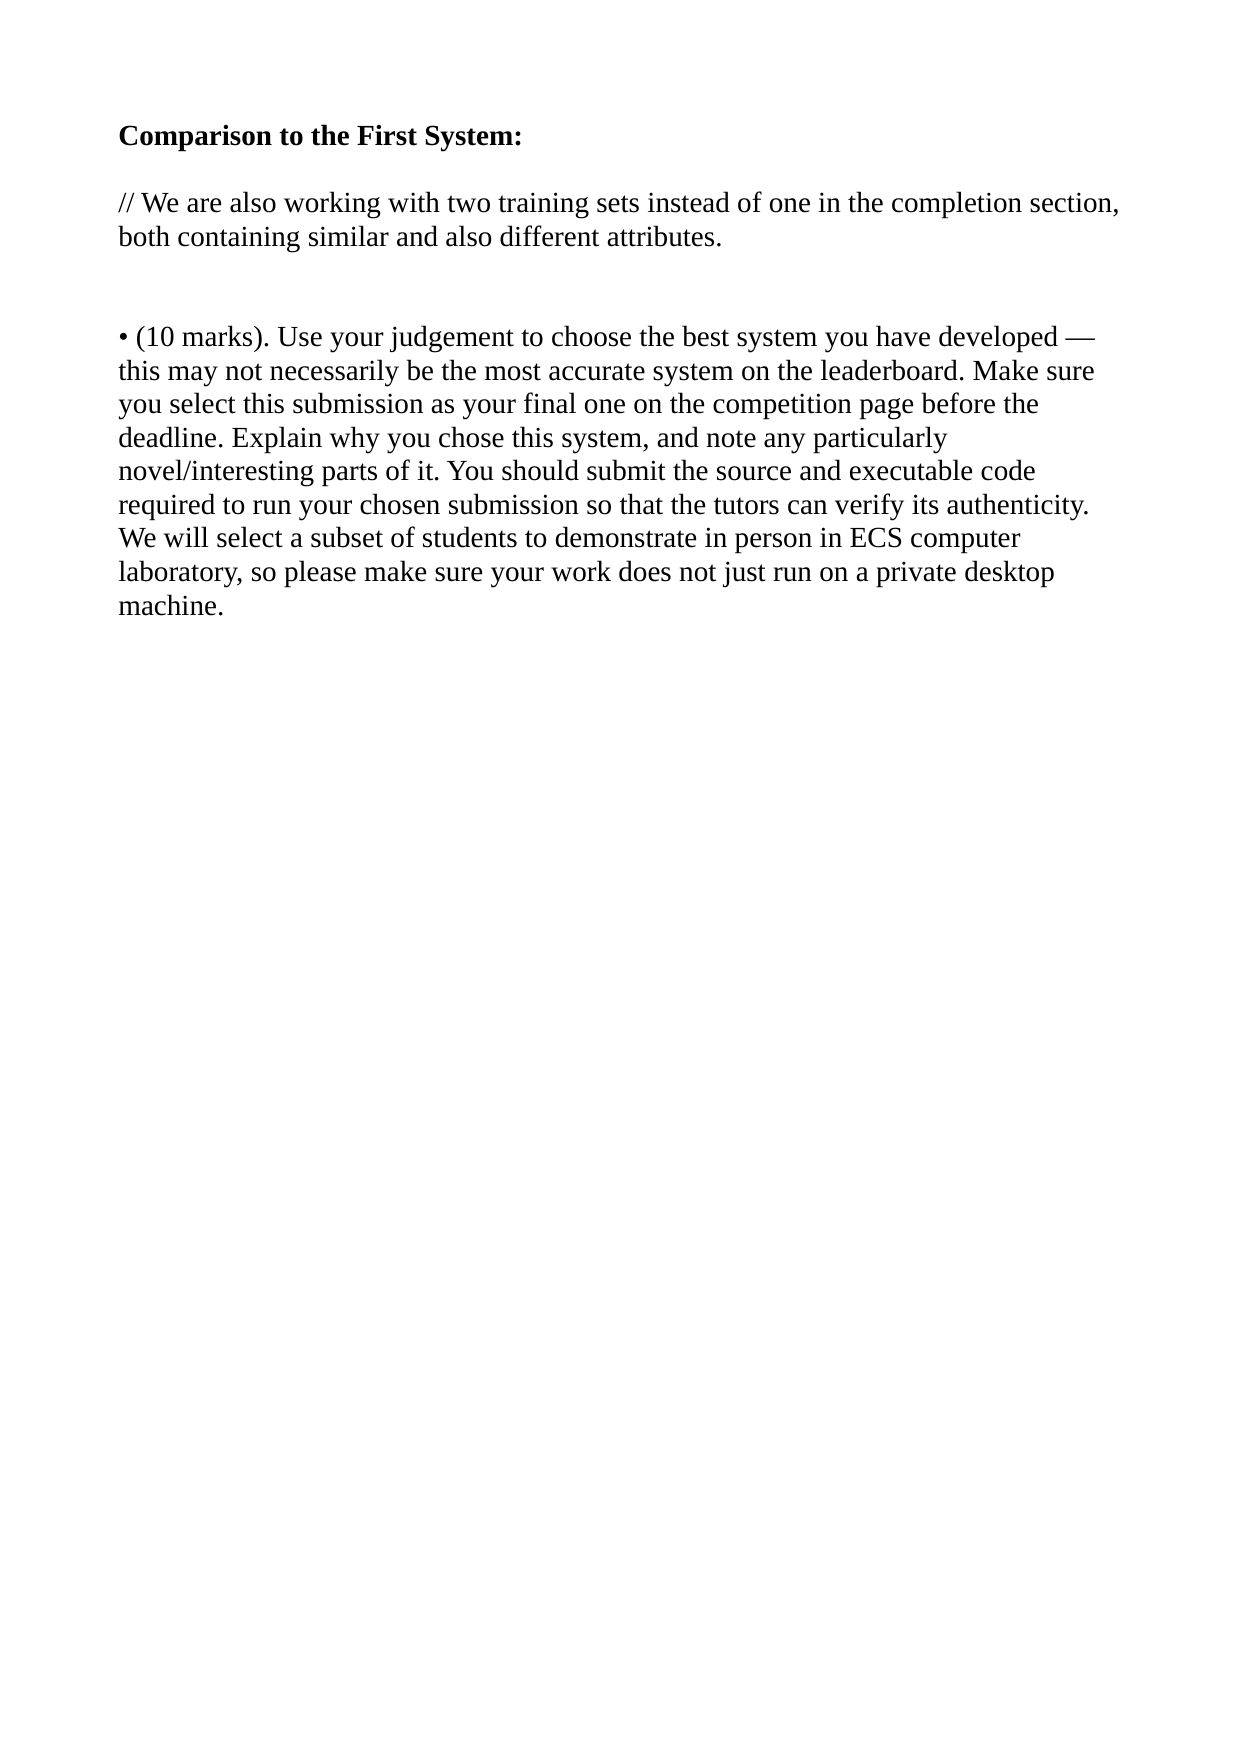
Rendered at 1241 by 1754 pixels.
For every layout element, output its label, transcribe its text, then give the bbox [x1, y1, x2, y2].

text • (10 marks). Use your judgement to choose the best system you have developed — this may not necessarily be the most accurate system on the leaderboard. Make sure you select this submission as your final one on the competition page before the deadline. Explain why you chose this system, and note any particularly novel/interesting parts of it. You should submit the source and executable code required to run your chosen submission so that the tutors can verify its authenticity. We will select a subset of students to demonstrate in person in ECS computer laboratory, so please make sure your work does not just run on a private desktop machine. [118, 319, 1122, 621]
text Comparison to the First System: [118, 118, 1122, 152]
text // We are also working with two training sets instead of one in the completion section, both containing similar and also different attributes. [118, 185, 1122, 252]
